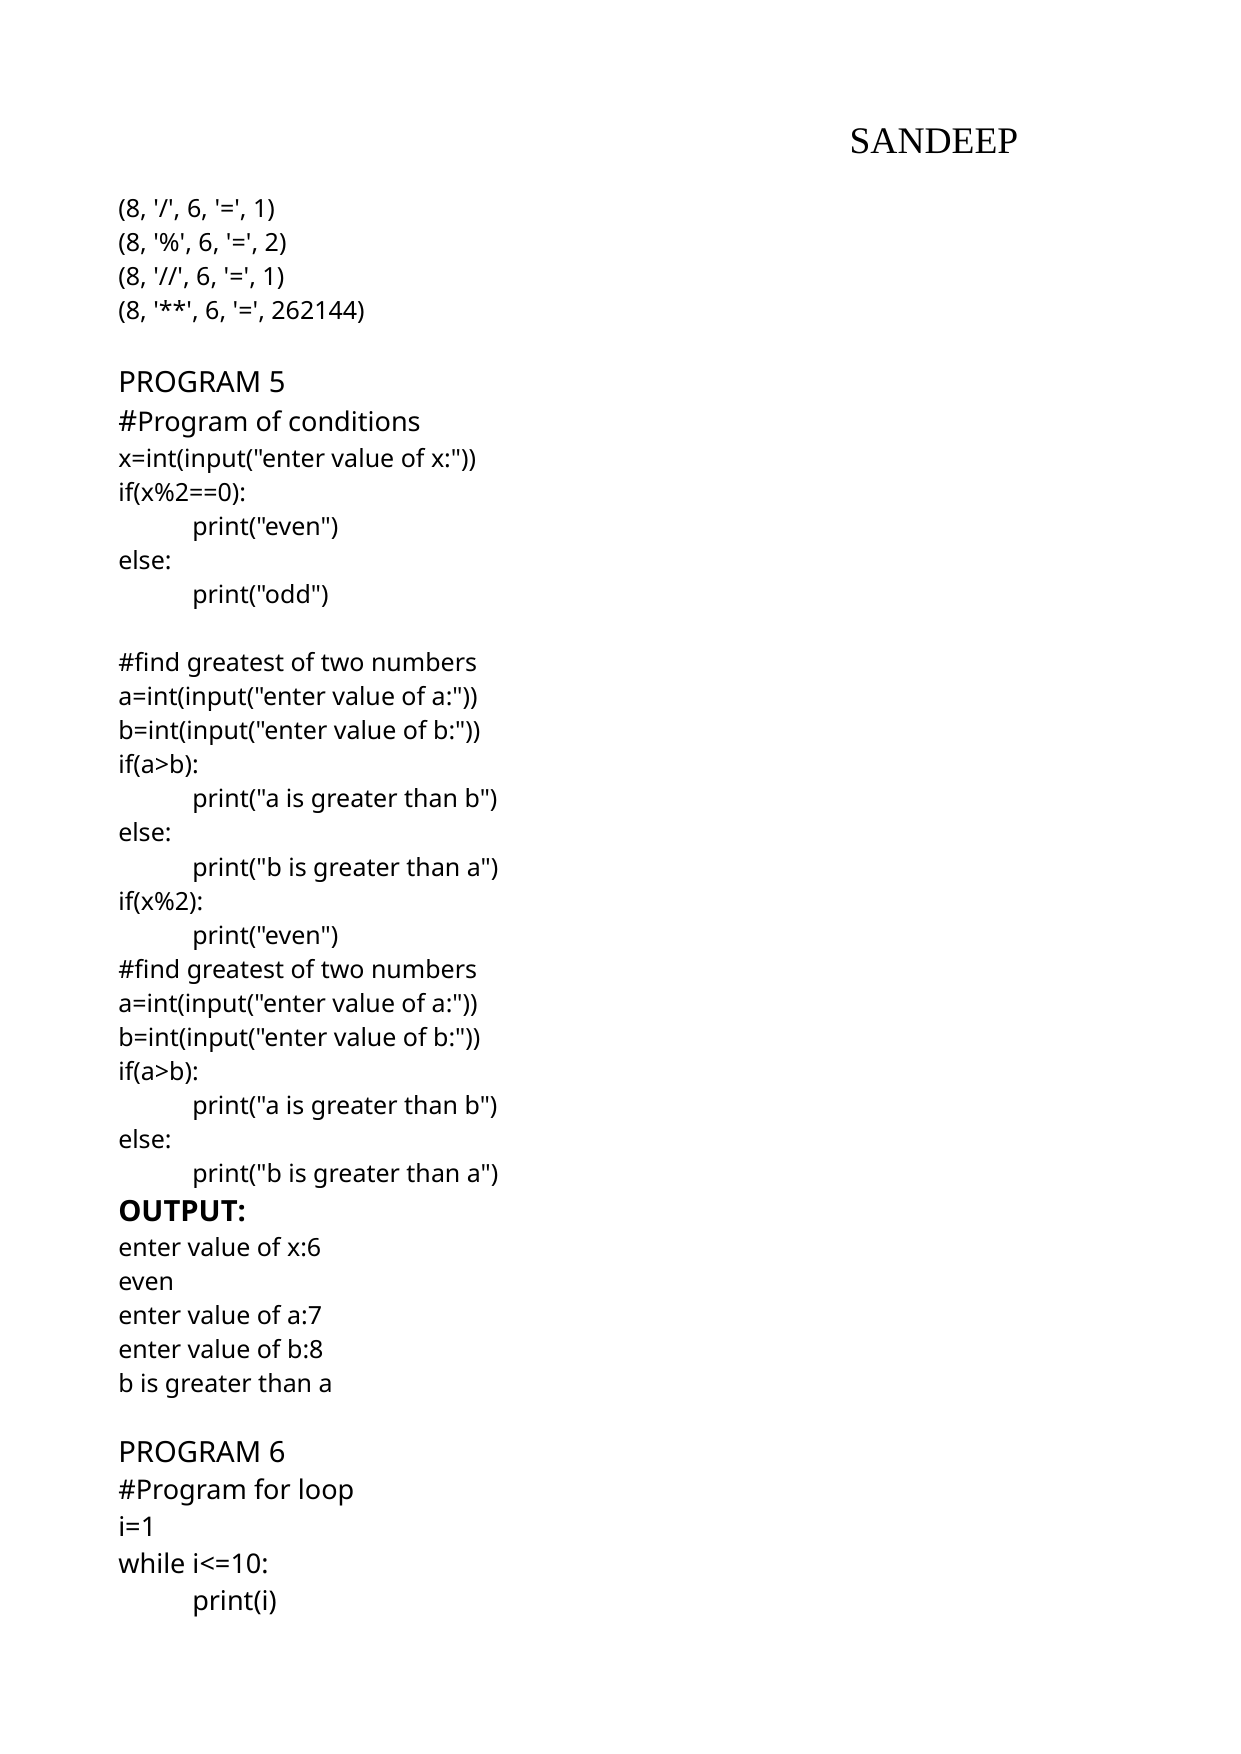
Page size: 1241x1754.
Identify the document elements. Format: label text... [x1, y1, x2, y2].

text if(x%2==0): [118, 474, 1122, 508]
text a=int(input("enter value of a:")) [118, 679, 1122, 713]
text print(i) [118, 1581, 1122, 1618]
text OUTPUT: [118, 1190, 1122, 1229]
text b is greater than a [118, 1366, 1122, 1400]
text (8, '%', 6, '=', 2) [118, 225, 1122, 259]
text else: [118, 543, 1122, 577]
text a=int(input("enter value of a:")) [118, 985, 1122, 1019]
text #find greatest of two numbers [118, 951, 1122, 985]
text print("odd") [118, 577, 1122, 611]
text i=1 [118, 1508, 1122, 1544]
text print("b is greater than a") [118, 849, 1122, 883]
text enter value of b:8 [118, 1332, 1122, 1366]
text (8, '**', 6, '=', 262144) [118, 293, 1122, 327]
text x=int(input("enter value of x:")) [118, 440, 1122, 474]
text print("even") [118, 917, 1122, 951]
text if(a>b): [118, 747, 1122, 781]
text enter value of a:7 [118, 1298, 1122, 1332]
text else: [118, 1122, 1122, 1156]
text while i<=10: [118, 1544, 1122, 1581]
text enter value of x:6 [118, 1229, 1122, 1263]
text #Program for loop [118, 1471, 1122, 1508]
text even [118, 1263, 1122, 1298]
text PROGRAM 6 [118, 1431, 1122, 1471]
text #Program of conditions [118, 401, 1122, 440]
text b=int(input("enter value of b:")) [118, 1019, 1122, 1053]
text #find greatest of two numbers [118, 645, 1122, 679]
text b=int(input("enter value of b:")) [118, 713, 1122, 747]
text print("a is greater than b") [118, 781, 1122, 815]
text else: [118, 815, 1122, 849]
text print("a is greater than b") [118, 1088, 1122, 1122]
text (8, '/', 6, '=', 1) [118, 191, 1122, 225]
text (8, '//', 6, '=', 1) [118, 259, 1122, 293]
text print("even") [118, 508, 1122, 543]
text PROGRAM 5 [118, 361, 1122, 401]
text print("b is greater than a") [118, 1156, 1122, 1190]
text if(x%2): [118, 883, 1122, 917]
text if(a>b): [118, 1053, 1122, 1088]
